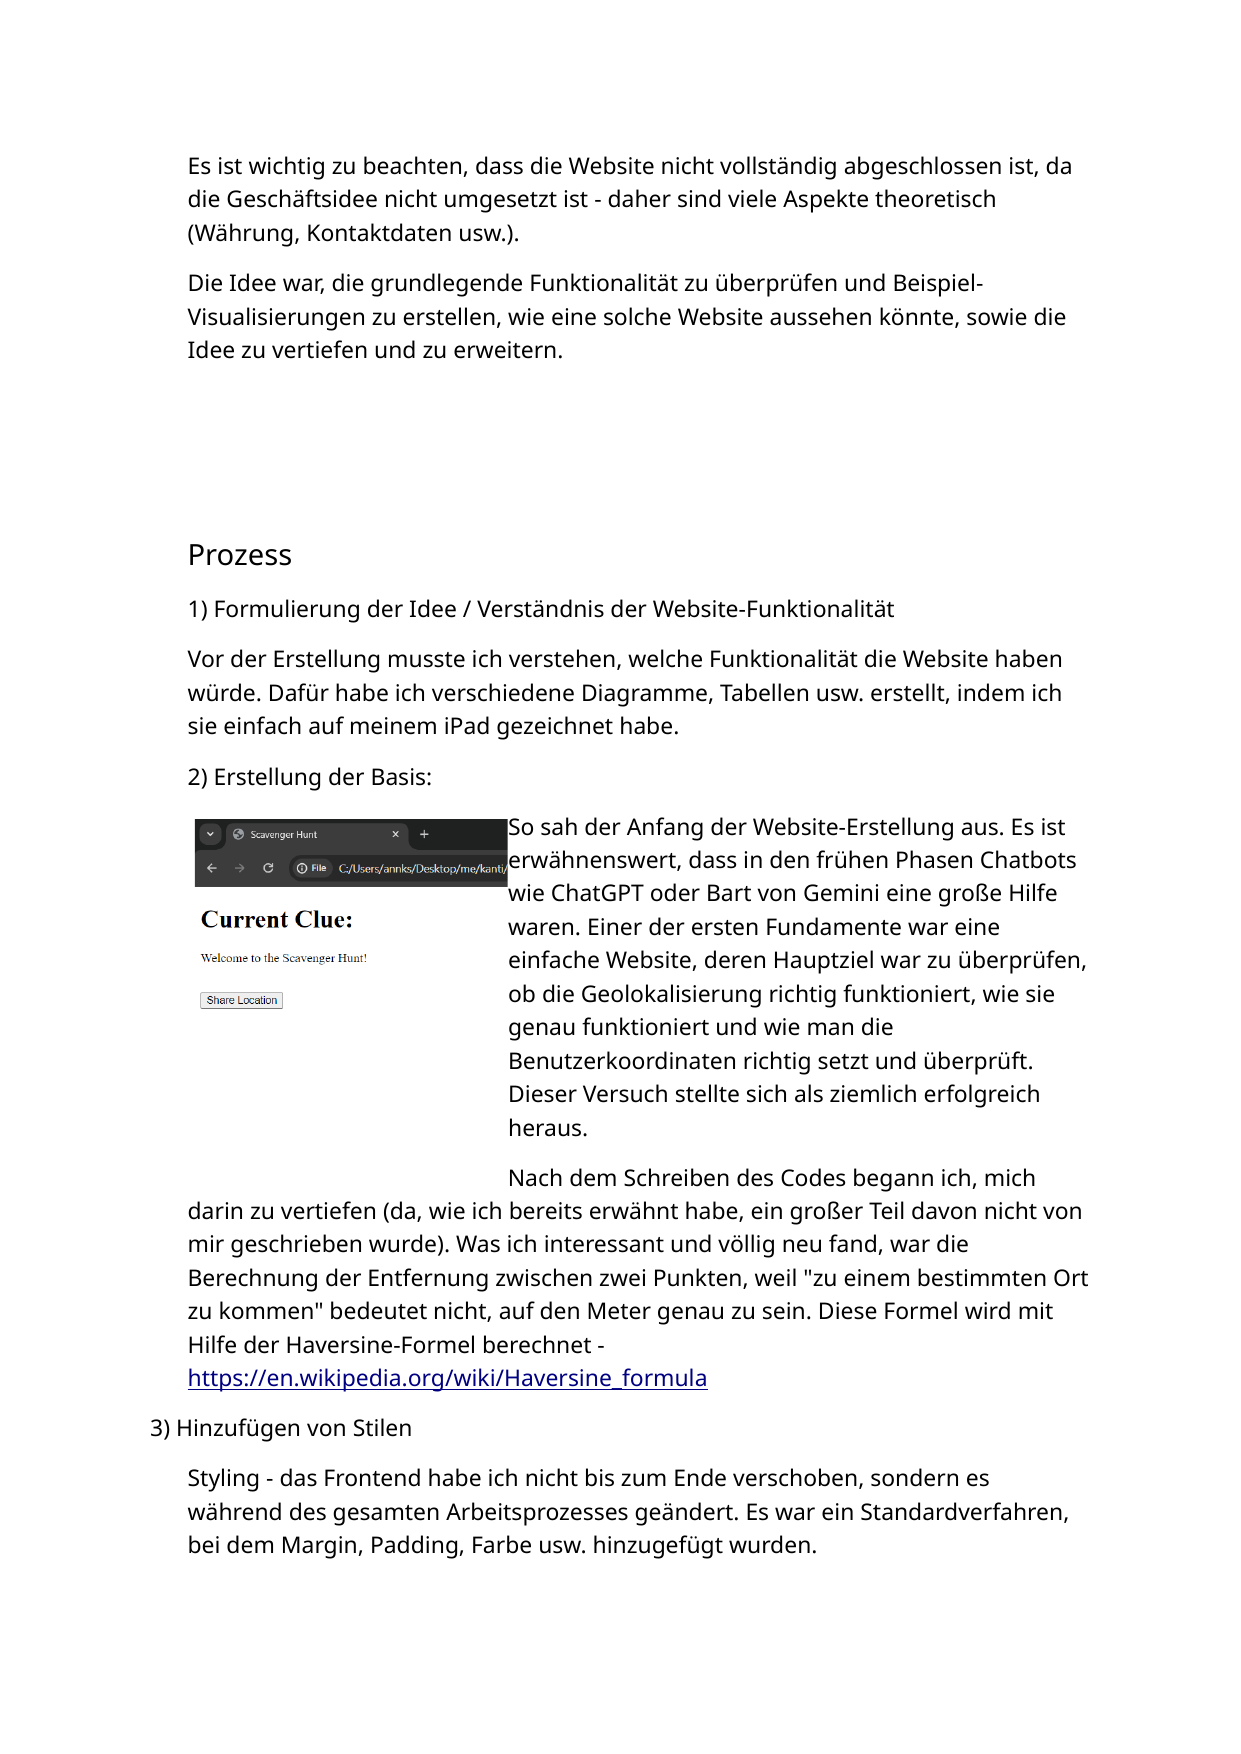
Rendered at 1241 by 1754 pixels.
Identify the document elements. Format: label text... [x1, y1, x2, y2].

text Styling - das Frontend habe ich nicht bis zum Ende verschoben, sondern es während des gesamten Arbeitsprozesses geändert. Es war ein Standardverfahren, bei dem Margin, Padding, Farbe usw. hinzugefügt wurden. [187, 1462, 1090, 1561]
text Nach dem Schreiben des Codes begann ich, mich darin zu vertiefen (da, wie ich bereits erwähnt habe, ein großer Teil davon nicht von mir geschrieben wurde). Was ich interessant und völlig neu fand, war die Berechnung der Entfernung zwischen zwei Punkten, weil "zu einem bestimmten Ort zu kommen" bedeutet nicht, auf den Meter genau zu sein. Diese Formel wird mit Hilfe der Haversine-Formel berechnet - https://en.wikipedia.org/wiki/Haversine_formula [187, 1162, 1090, 1393]
text Es ist wichtig zu beachten, dass die Website nicht vollständig abgeschlossen ist, da die Geschäftsidee nicht umgesetzt ist - daher sind viele Aspekte theoretisch (Währung, Kontaktdaten usw.). [187, 150, 1090, 248]
text 1) Formulierung der Idee / Verständnis der Website-Funktionalität [187, 593, 1090, 624]
text 3) Hinzufügen von Stilen [150, 1412, 1090, 1443]
text So sah der Anfang der Website-Erstellung aus. Es ist erwähnenswert, dass in den frühen Phasen Chatbots wie ChatGPT oder Bart von Gemini eine große Hilfe waren. Einer der ersten Fundamente war eine einfache Website, deren Hauptziel war zu überprüfen, ob die Geolokalisierung richtig funktioniert, wie sie genau funktioniert und wie man die Benutzerkoordinaten richtig setzt und überprüft. Dieser Versuch stellte sich als ziemlich erfolgreich heraus. [187, 811, 1090, 1143]
text 2) Erstellung der Basis: [187, 760, 1090, 792]
text Vor der Erstellung musste ich verstehen, welche Funktionalität die Website haben würde. Dafür habe ich verschiedene Diagramme, Tabellen usw. erstellt, indem ich sie einfach auf meinem iPad gezeichnet habe. [187, 643, 1090, 742]
text Die Idee war, die grundlegende Funktionalität zu überprüfen und Beispiel-Visualisierungen zu erstellen, wie eine solche Website aussehen könnte, sowie die Idee zu vertiefen und zu erweitern. [187, 267, 1090, 365]
text Prozess [187, 534, 1090, 574]
